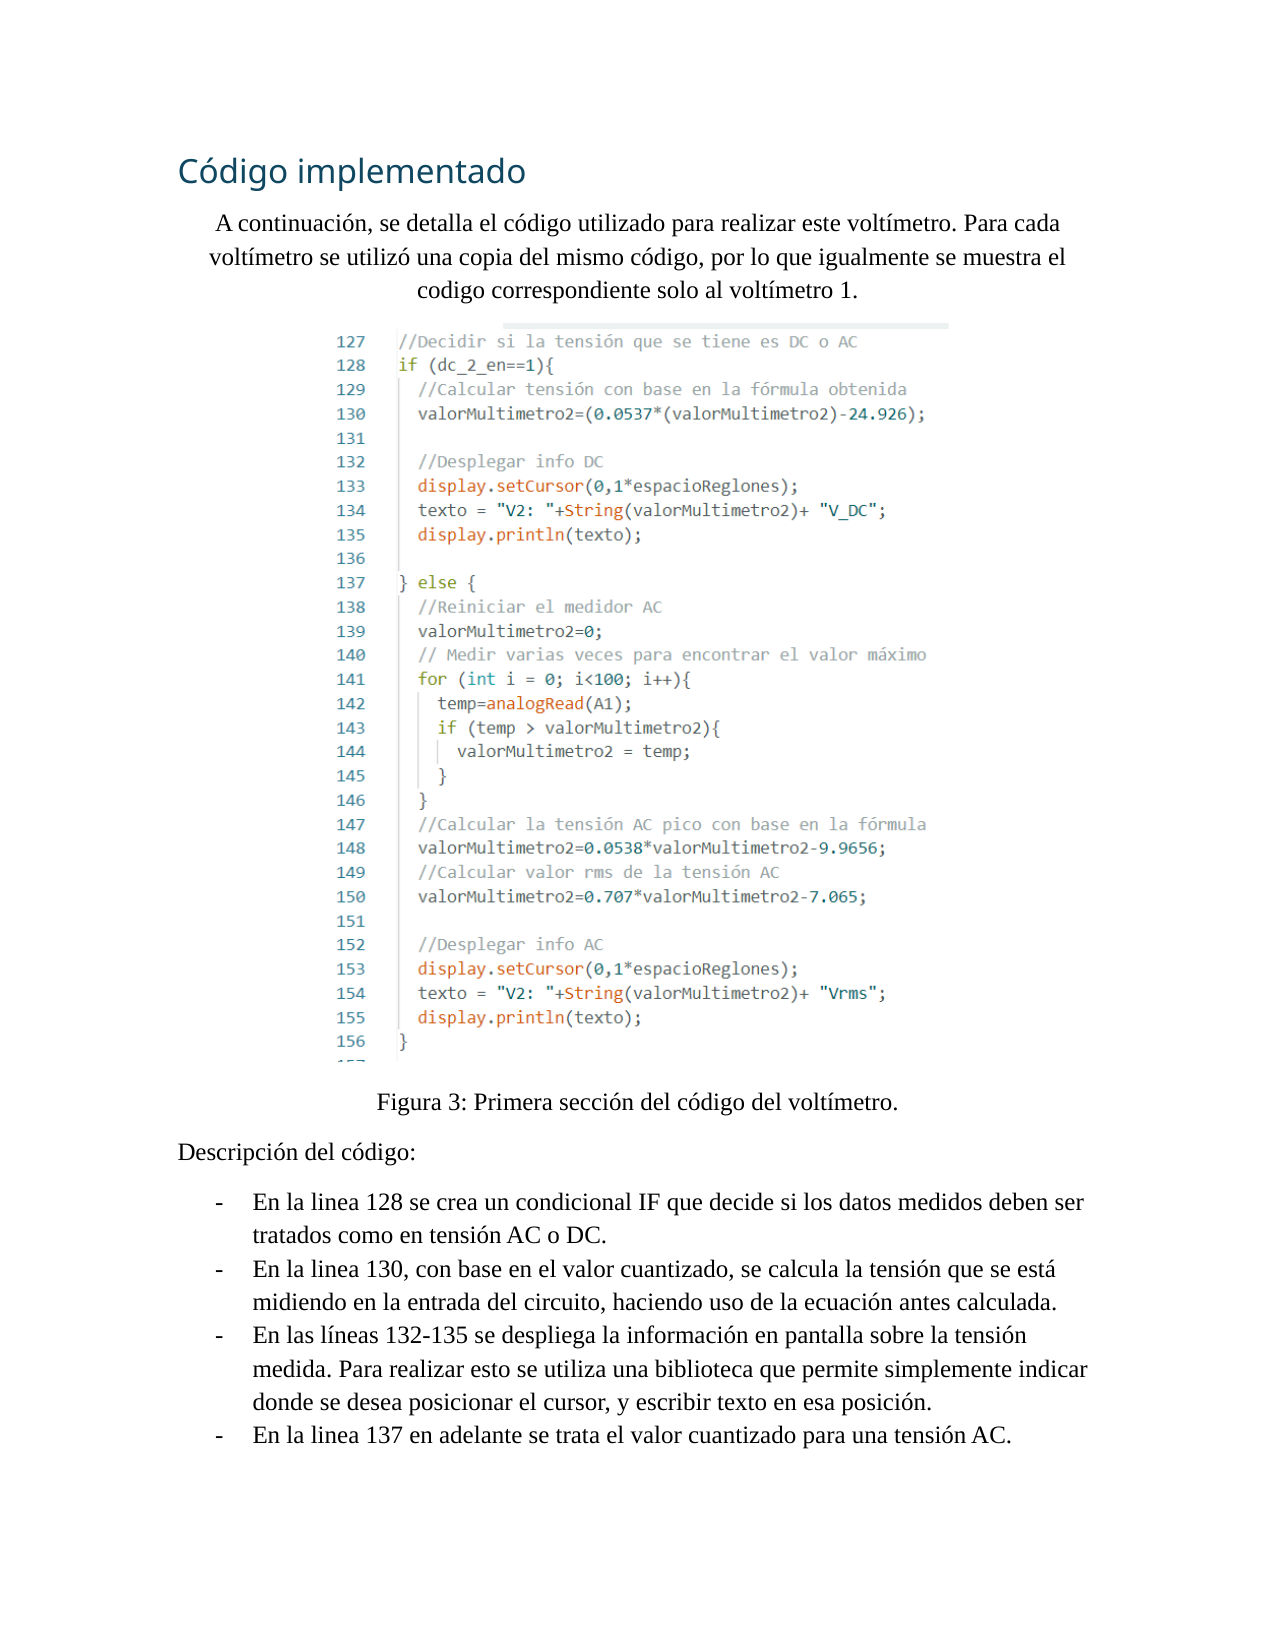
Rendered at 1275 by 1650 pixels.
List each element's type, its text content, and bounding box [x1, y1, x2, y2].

list En la linea 130, con base en el valor cuantizado, se calcula la tensión que se está midiendo en la entrada del circuito, haciendo uso de la ecuación antes calculada. [215, 1254, 1098, 1316]
text Descripción del código: [177, 1137, 1098, 1166]
list En las líneas 132-135 se despliega la información en pantalla sobre la tensión medida. Para realizar esto se utiliza una biblioteca que permite simplemente indicar donde se desea posicionar el cursor, y escribir texto en esa posición. [215, 1321, 1098, 1416]
picture [326, 323, 949, 1062]
list En la linea 137 en adelante se trata el valor cuantizado para una tensión AC. [215, 1421, 1098, 1449]
text Figura 3: Primera sección del código del voltímetro. [177, 325, 1098, 1116]
text A continuación, se detalla el código utilizado para realizar este voltímetro. Para cada voltímetro se utilizó una copia del mismo código, por lo que igualmente se muestra el codigo correspondiente solo al voltímetro 1. [177, 208, 1098, 304]
subtitle Código implementado [177, 148, 1098, 193]
list En la linea 128 se crea un condicional IF que decide si los datos medidos deben ser tratados como en tensión AC o DC. [215, 1187, 1098, 1249]
